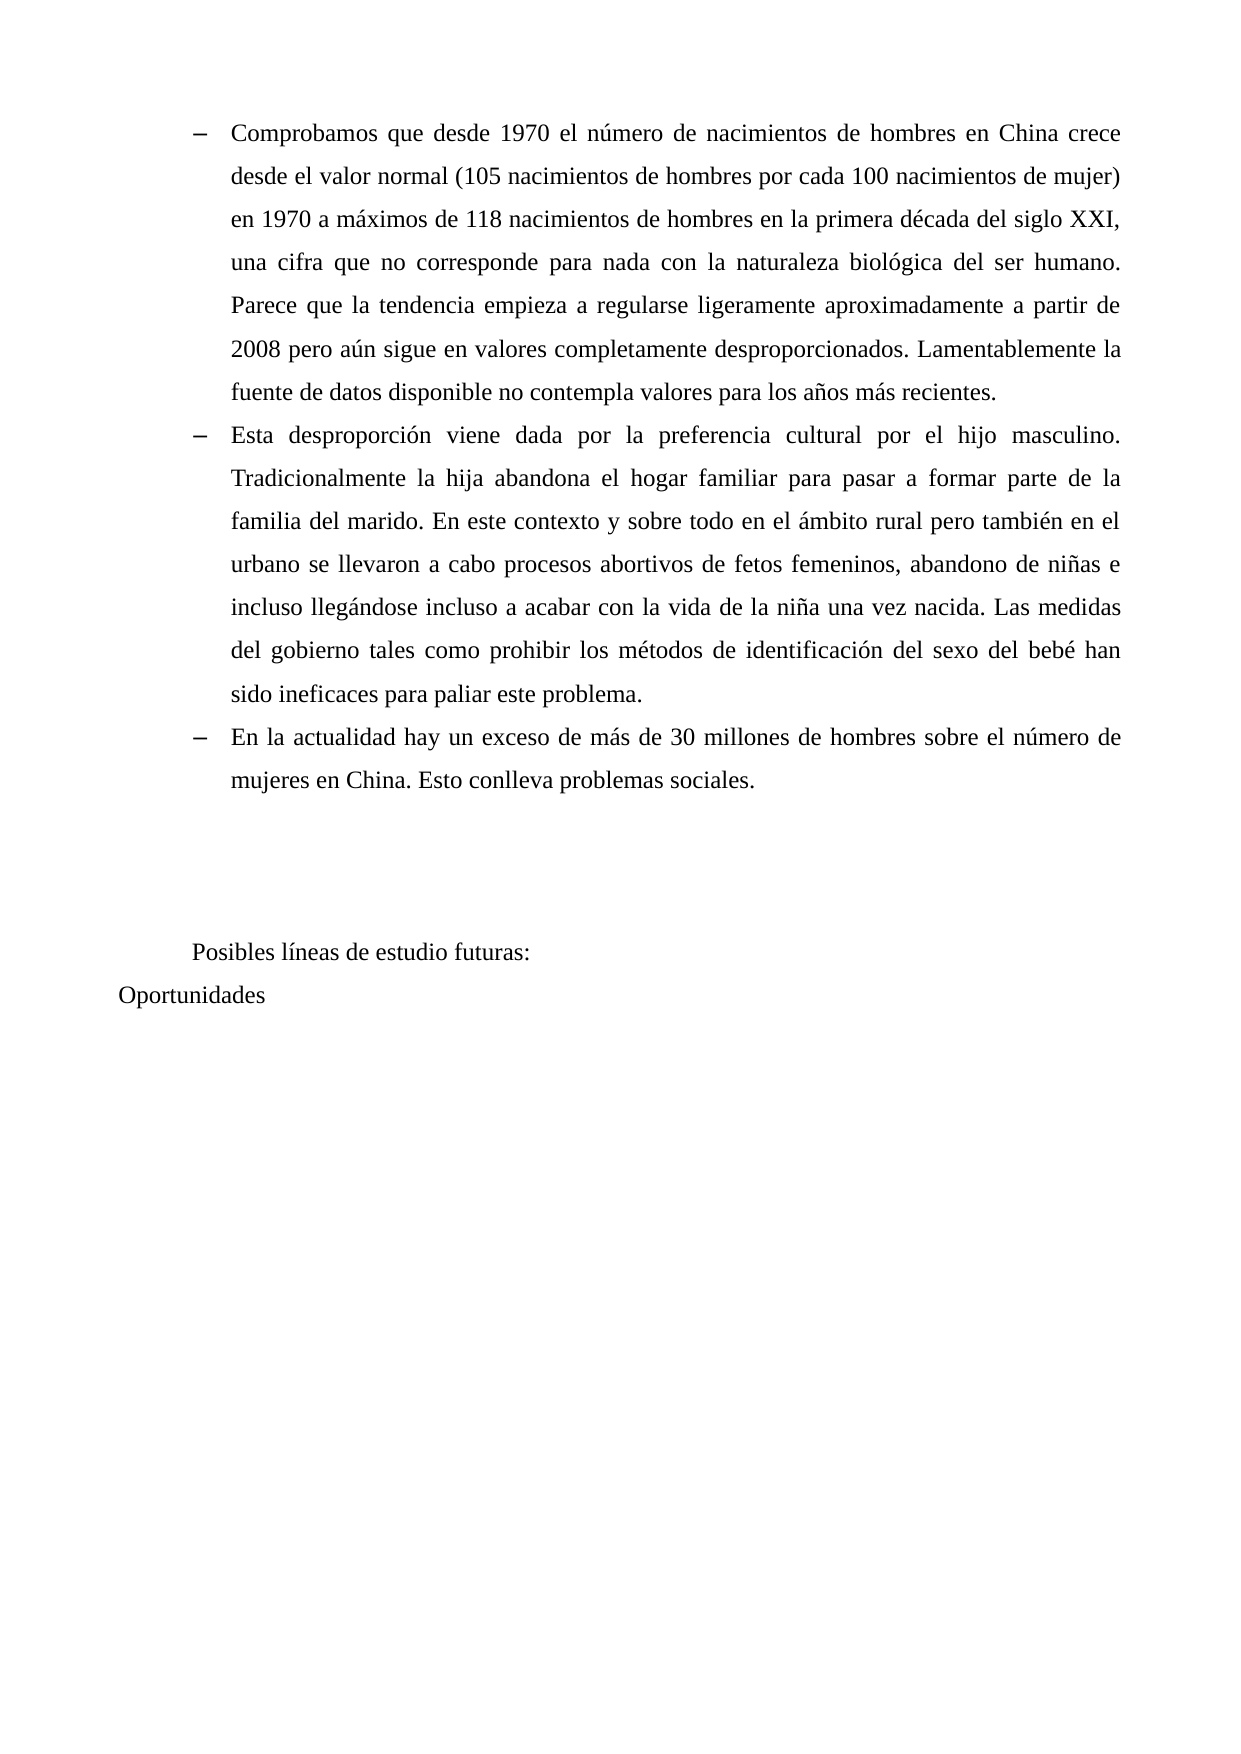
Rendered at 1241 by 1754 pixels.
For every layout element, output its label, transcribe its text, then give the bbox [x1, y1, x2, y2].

text Posibles líneas de estudio futuras: [118, 937, 1122, 966]
text Oportunidades [118, 981, 1122, 1009]
list Esta desproporción viene dada por la preferencia cultural por el hijo masculino. Tradicionalmente la hija abandona el hogar familiar para pasar a formar parte de la familia del marido. En este contexto y sobre todo en el ámbito rural pero también en el urbano se llevaron a cabo procesos abortivos de fetos femeninos, abandono de niñas e incluso llegándose incluso a acabar con la vida de la niña una vez nacida. Las medidas del gobierno tales como prohibir los métodos de identificación del sexo del bebé han sido ineficaces para paliar este problema. [193, 420, 1122, 707]
list Comprobamos que desde 1970 el número de nacimientos de hombres en China crece desde el valor normal (105 nacimientos de hombres por cada 100 nacimientos de mujer) en 1970 a máximos de 118 nacimientos de hombres en la primera década del siglo XXI, una cifra que no corresponde para nada con la naturaleza biológica del ser humano. Parece que la tendencia empieza a regularse ligeramente aproximadamente a partir de 2008 pero aún sigue en valores completamente desproporcionados. Lamentablemente la fuente de datos disponible no contempla valores para los años más recientes. [193, 118, 1122, 406]
list En la actualidad hay un exceso de más de 30 millones de hombres sobre el número de mujeres en China. Esto conlleva problemas sociales. [193, 722, 1122, 794]
